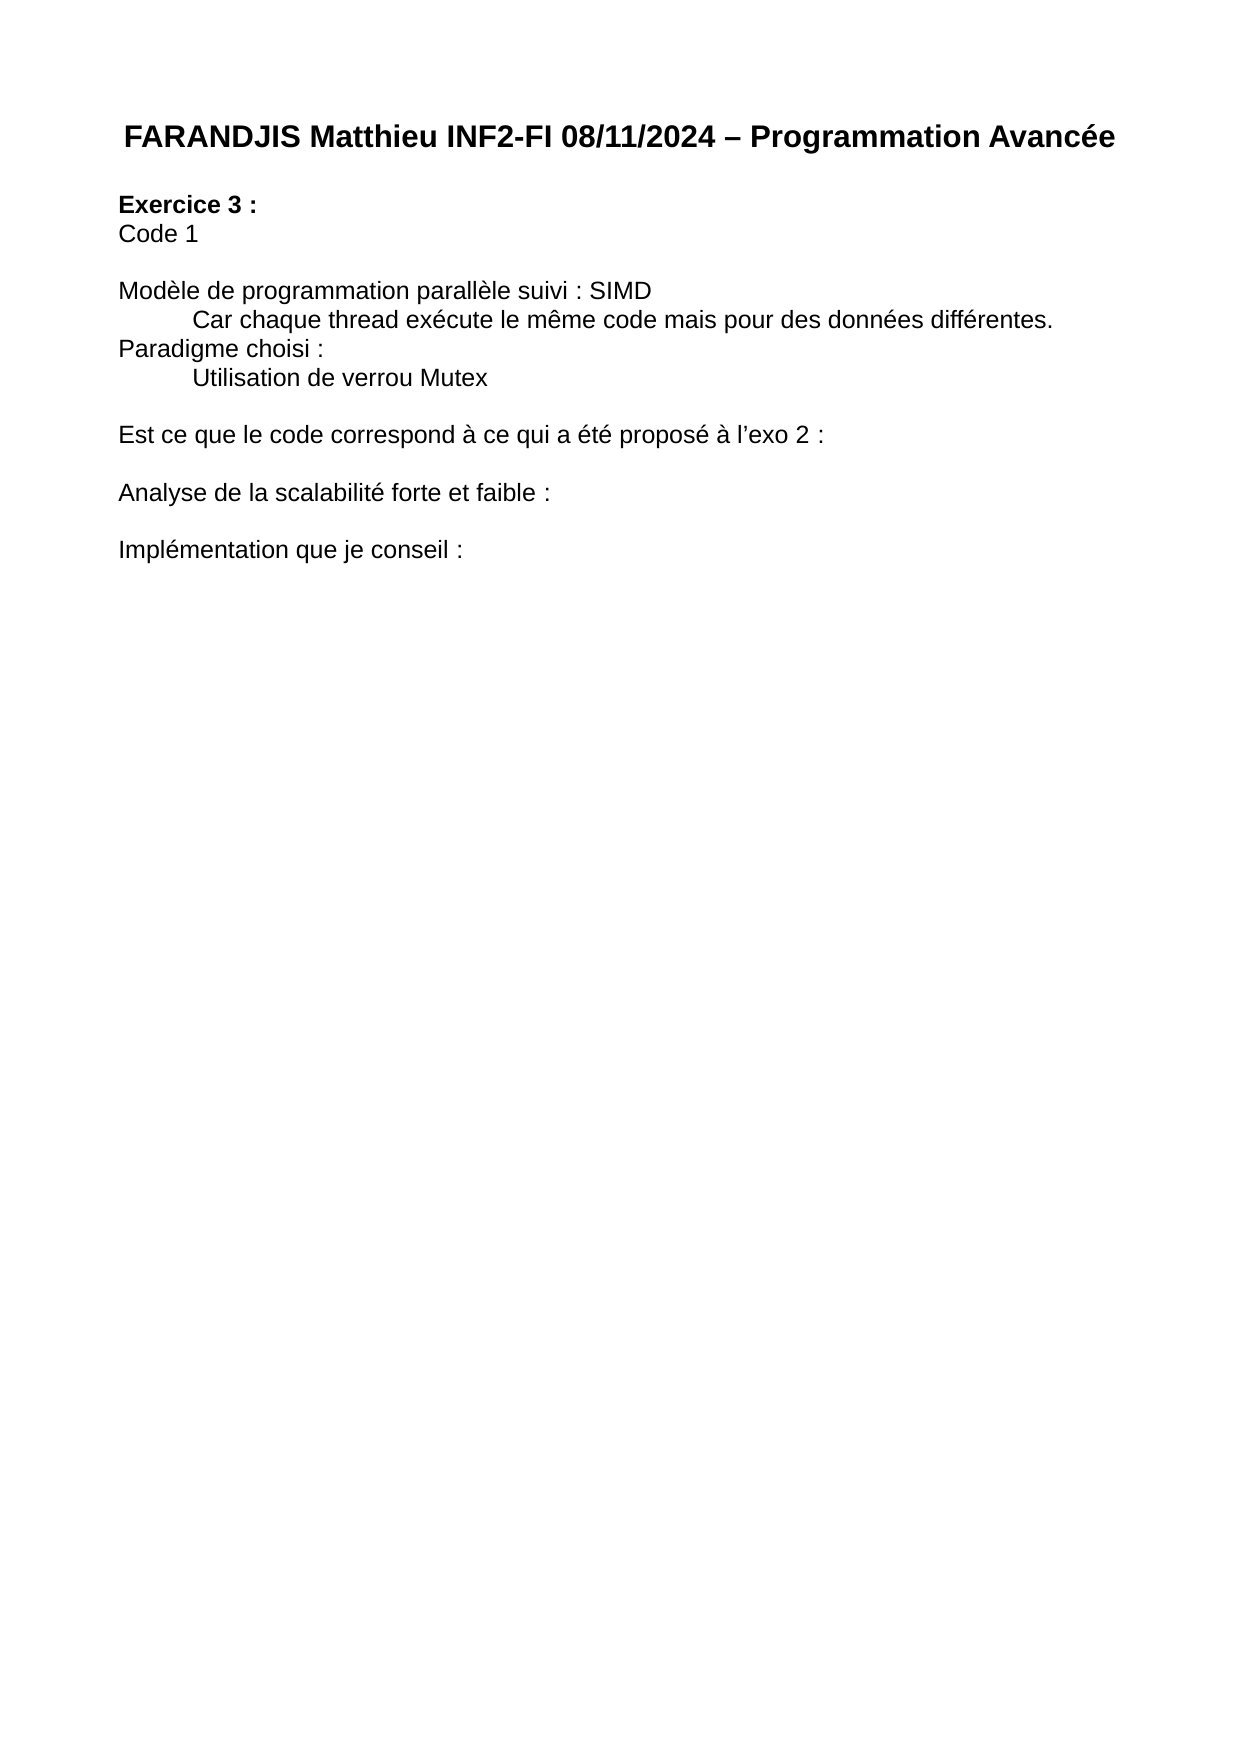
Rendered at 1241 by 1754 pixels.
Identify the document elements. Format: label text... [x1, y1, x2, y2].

text FARANDJIS Matthieu INF2-FI 08/11/2024 – Programmation Avancée [118, 118, 1122, 154]
text Est ce que le code correspond à ce qui a été proposé à l’exo 2 : [118, 420, 1122, 449]
text Car chaque thread exécute le même code mais pour des données différentes. [192, 305, 1122, 334]
text Utilisation de verrou Mutex [192, 362, 1122, 391]
text Implémentation que je conseil : [118, 535, 1122, 564]
text Analyse de la scalabilité forte et faible : [118, 477, 1122, 506]
text Code 1 [118, 219, 1122, 247]
text Paradigme choisi : [118, 334, 1122, 362]
text Exercice 3 : [118, 190, 1122, 219]
text Modèle de programmation parallèle suivi : SIMD [118, 276, 1122, 305]
